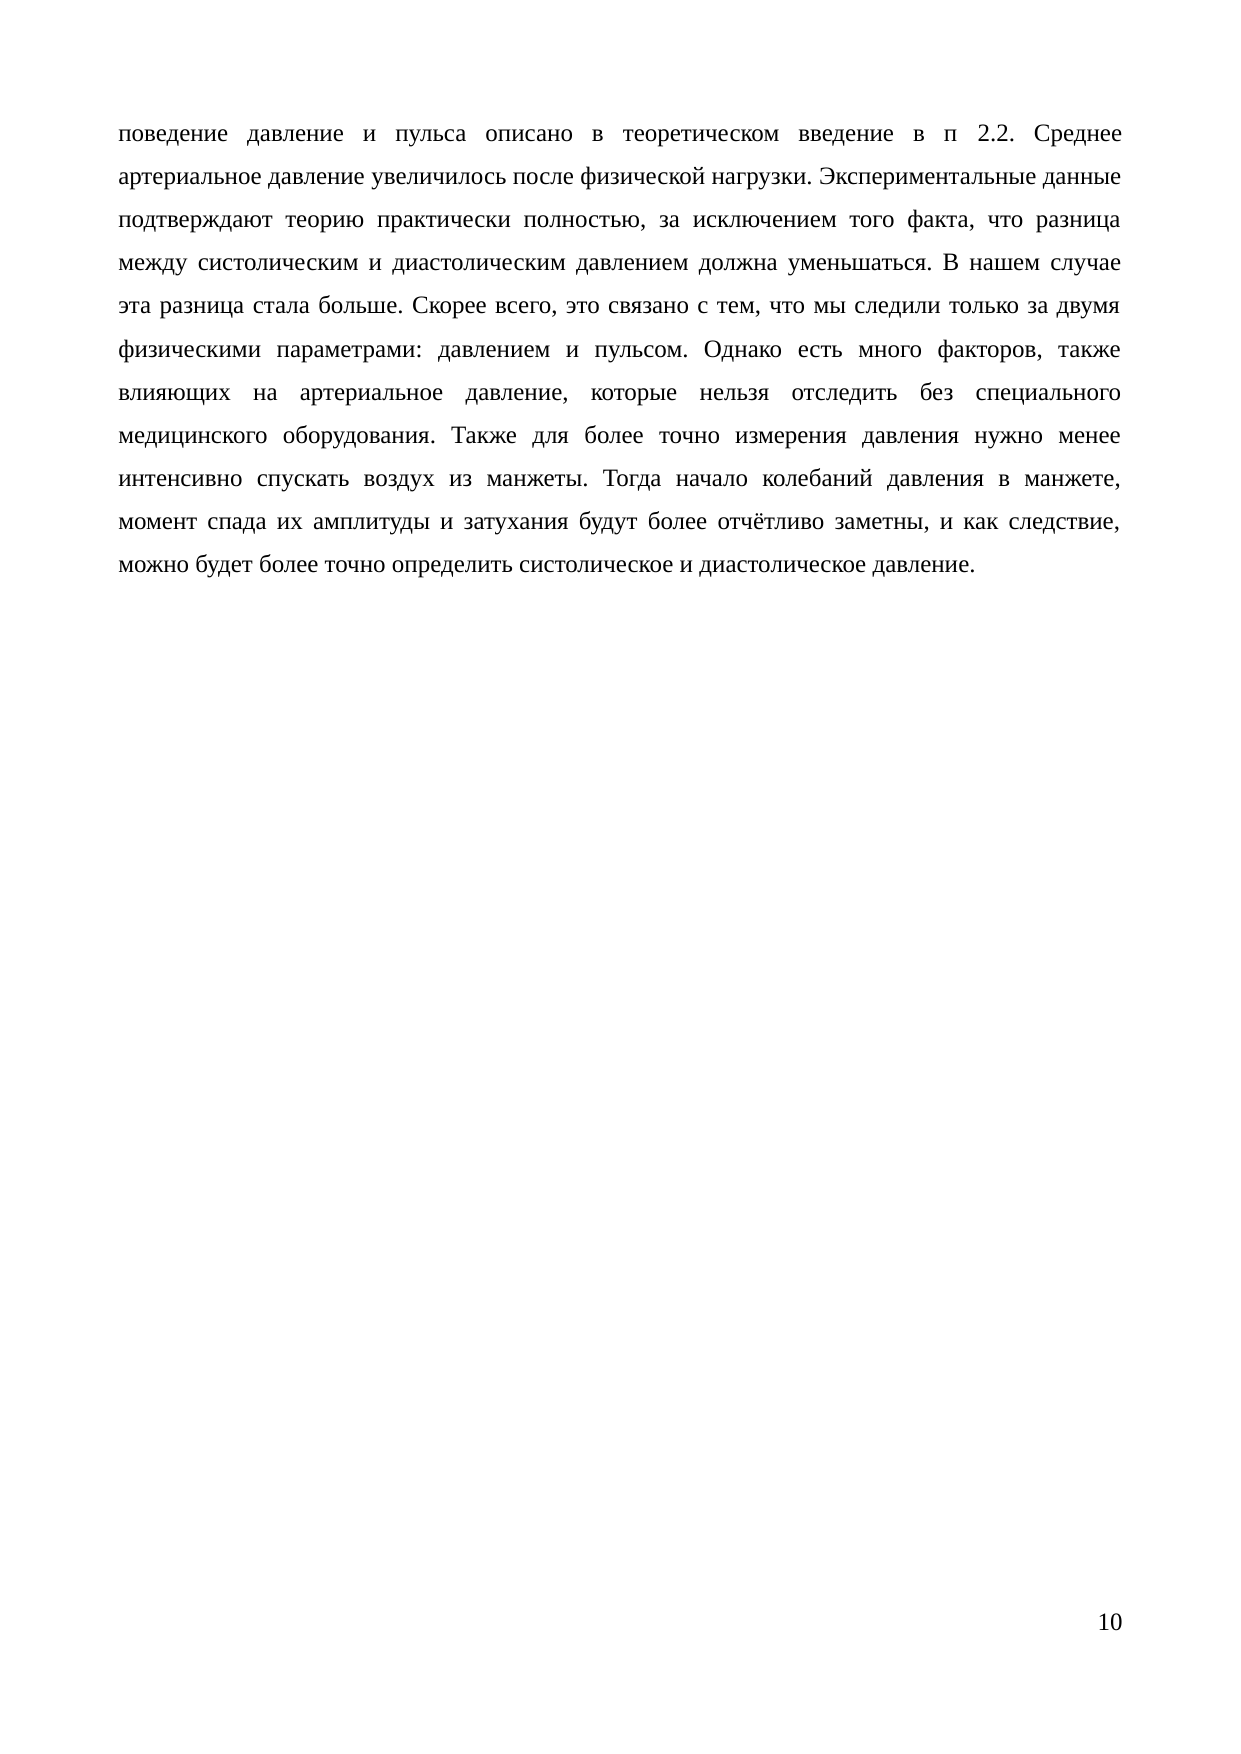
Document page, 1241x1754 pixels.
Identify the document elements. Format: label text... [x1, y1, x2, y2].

text поведение давление и пульса описано в теоретическом введение в п 2.2. Среднее артериальное давление увеличилось после физической нагрузки. Экспериментальные данные подтверждают теорию практически полностью, за исключением того факта, что разница между систолическим и диастолическим давлением должна уменьшаться. В нашем случае эта разница стала больше. Скорее всего, это связано с тем, что мы следили только за двумя физическими параметрами: давлением и пульсом. Однако есть много факторов, также влияющих на артериальное давление, которые нельзя отследить без специального медицинского оборудования. Также для более точно измерения давления нужно менее интенсивно спускать воздух из манжеты. Тогда начало колебаний давления в манжете, момент спада их амплитуды и затухания будут более отчётливо заметны, и как следствие, можно будет более точно определить систолическое и диастолическое давление. [118, 118, 1122, 578]
